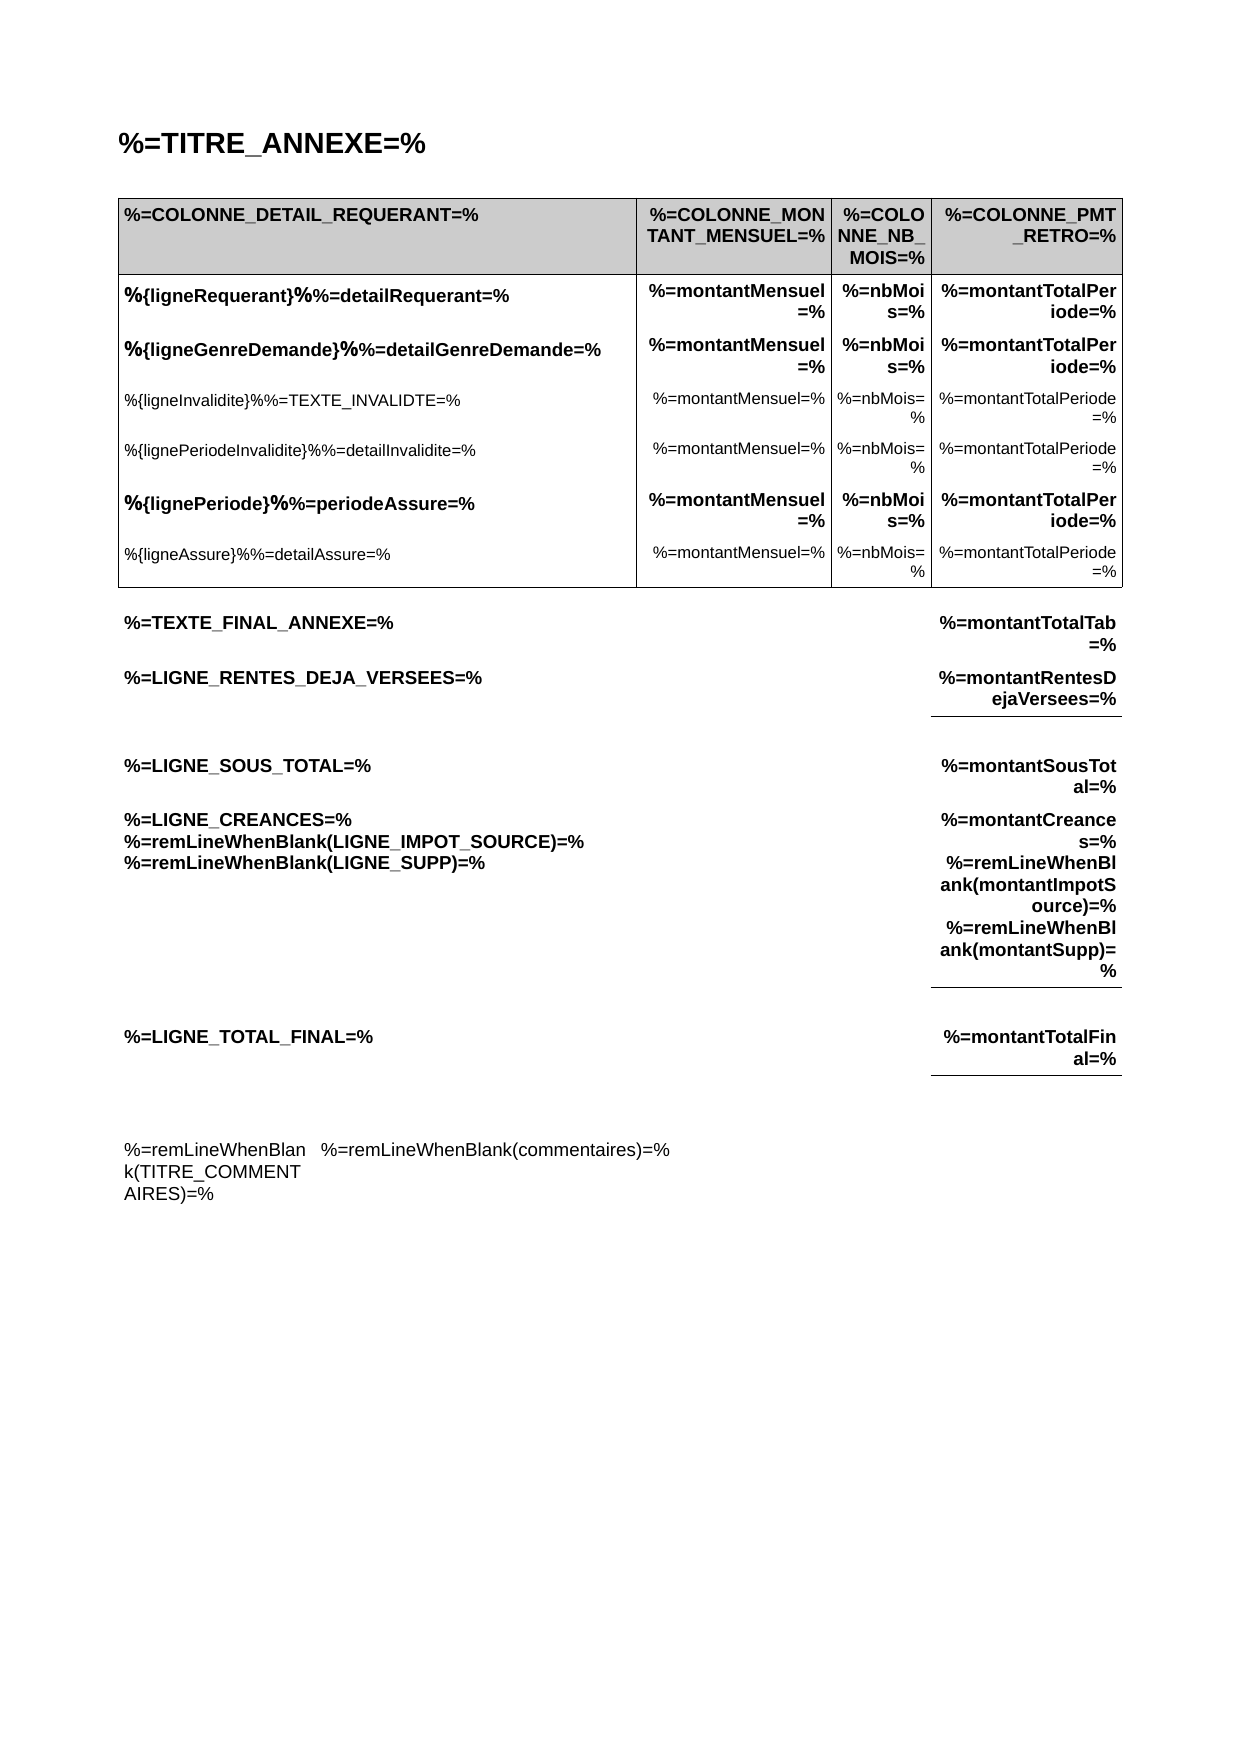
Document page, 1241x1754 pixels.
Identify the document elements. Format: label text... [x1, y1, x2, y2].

table_cell %{ligneRequerant}%%=detailRequerant=% [119, 275, 636, 328]
table_cell %=nbMois=% [832, 383, 931, 433]
table_cell [118, 716, 931, 749]
table_header %=montantTotalTab=% [931, 606, 1122, 661]
table_cell %=montantTotalFinal=% [931, 1020, 1122, 1075]
table_cell %{lignePeriode}%%=periodeAssure=% [119, 483, 636, 537]
table_header %=COLONNE_MONTANT_MENSUEL=% [637, 199, 831, 274]
table_cell %=nbMois=% [832, 537, 931, 587]
table_cell %=montantRentesDejaVersees=% [931, 661, 1122, 716]
table_cell %=montantTotalPeriode=% [932, 483, 1122, 537]
table_cell %=nbMois=% [832, 433, 931, 483]
table_cell %=montantTotalPeriode=% [932, 329, 1122, 383]
table_cell %=montantMensuel=% [637, 275, 831, 328]
table_header %=remLineWhenBlank(TITRE_COMMENTAIRES)=% [118, 1134, 315, 1209]
table_header %=remLineWhenBlank(commentaires)=% [315, 1134, 1122, 1209]
table_cell [931, 717, 1122, 749]
table_header %=COLONNE_NB_MOIS=% [832, 199, 931, 274]
table_cell %{ligneInvalidite}%%=TEXTE_INVALIDTE=% [119, 383, 636, 433]
table_cell %{lignePeriodeInvalidite}%%=detailInvalidite=% [119, 433, 636, 483]
table_cell %=LIGNE_SOUS_TOTAL=% [118, 749, 931, 803]
table_header %=COLONNE_DETAIL_REQUERANT=% [119, 199, 636, 274]
table_cell [931, 988, 1122, 1020]
table_cell %=nbMois=% [832, 329, 931, 383]
table_cell %=LIGNE_CREANCES=% %=remLineWhenBlank(LIGNE_IMPOT_SOURCE)=% %=remLineWhenBlank(LIGNE_SUPP)=% [118, 803, 931, 987]
table_cell %{ligneGenreDemande}%%=detailGenreDemande=% [119, 329, 636, 383]
table_cell %=montantTotalPeriode=% [932, 433, 1122, 483]
table_cell [118, 987, 931, 1020]
table_header %=TEXTE_FINAL_ANNEXE=% [118, 606, 931, 661]
table_cell %=montantMensuel=% [637, 383, 831, 433]
table_cell %=montantSousTotal=% [931, 749, 1122, 803]
table_cell %=montantTotalPeriode=% [932, 537, 1122, 587]
table_cell %=montantMensuel=% [637, 329, 831, 383]
table_cell %{ligneAssure}%%=detailAssure=% [119, 537, 636, 587]
table_cell %=LIGNE_RENTES_DEJA_VERSEES=% [118, 661, 931, 716]
table_cell %=nbMois=% [832, 275, 931, 328]
table_cell %=montantTotalPeriode=% [932, 275, 1122, 328]
table_cell %=montantMensuel=% [637, 433, 831, 483]
table_cell %=montantCreances=% %=remLineWhenBlank(montantImpotSource)=% %=remLineWhenBlank(montantSupp)=% [931, 803, 1122, 987]
table_cell %=nbMois=% [832, 483, 931, 537]
table_header %=COLONNE_PMT_RETRO=% [932, 199, 1122, 274]
table_cell %=montantMensuel=% [637, 483, 831, 537]
text %=TITRE_ANNEXE=% [118, 126, 1122, 159]
table_cell %=montantMensuel=% [637, 537, 831, 587]
table_cell %=montantTotalPeriode=% [932, 383, 1122, 433]
table_cell %=LIGNE_TOTAL_FINAL=% [118, 1020, 931, 1075]
